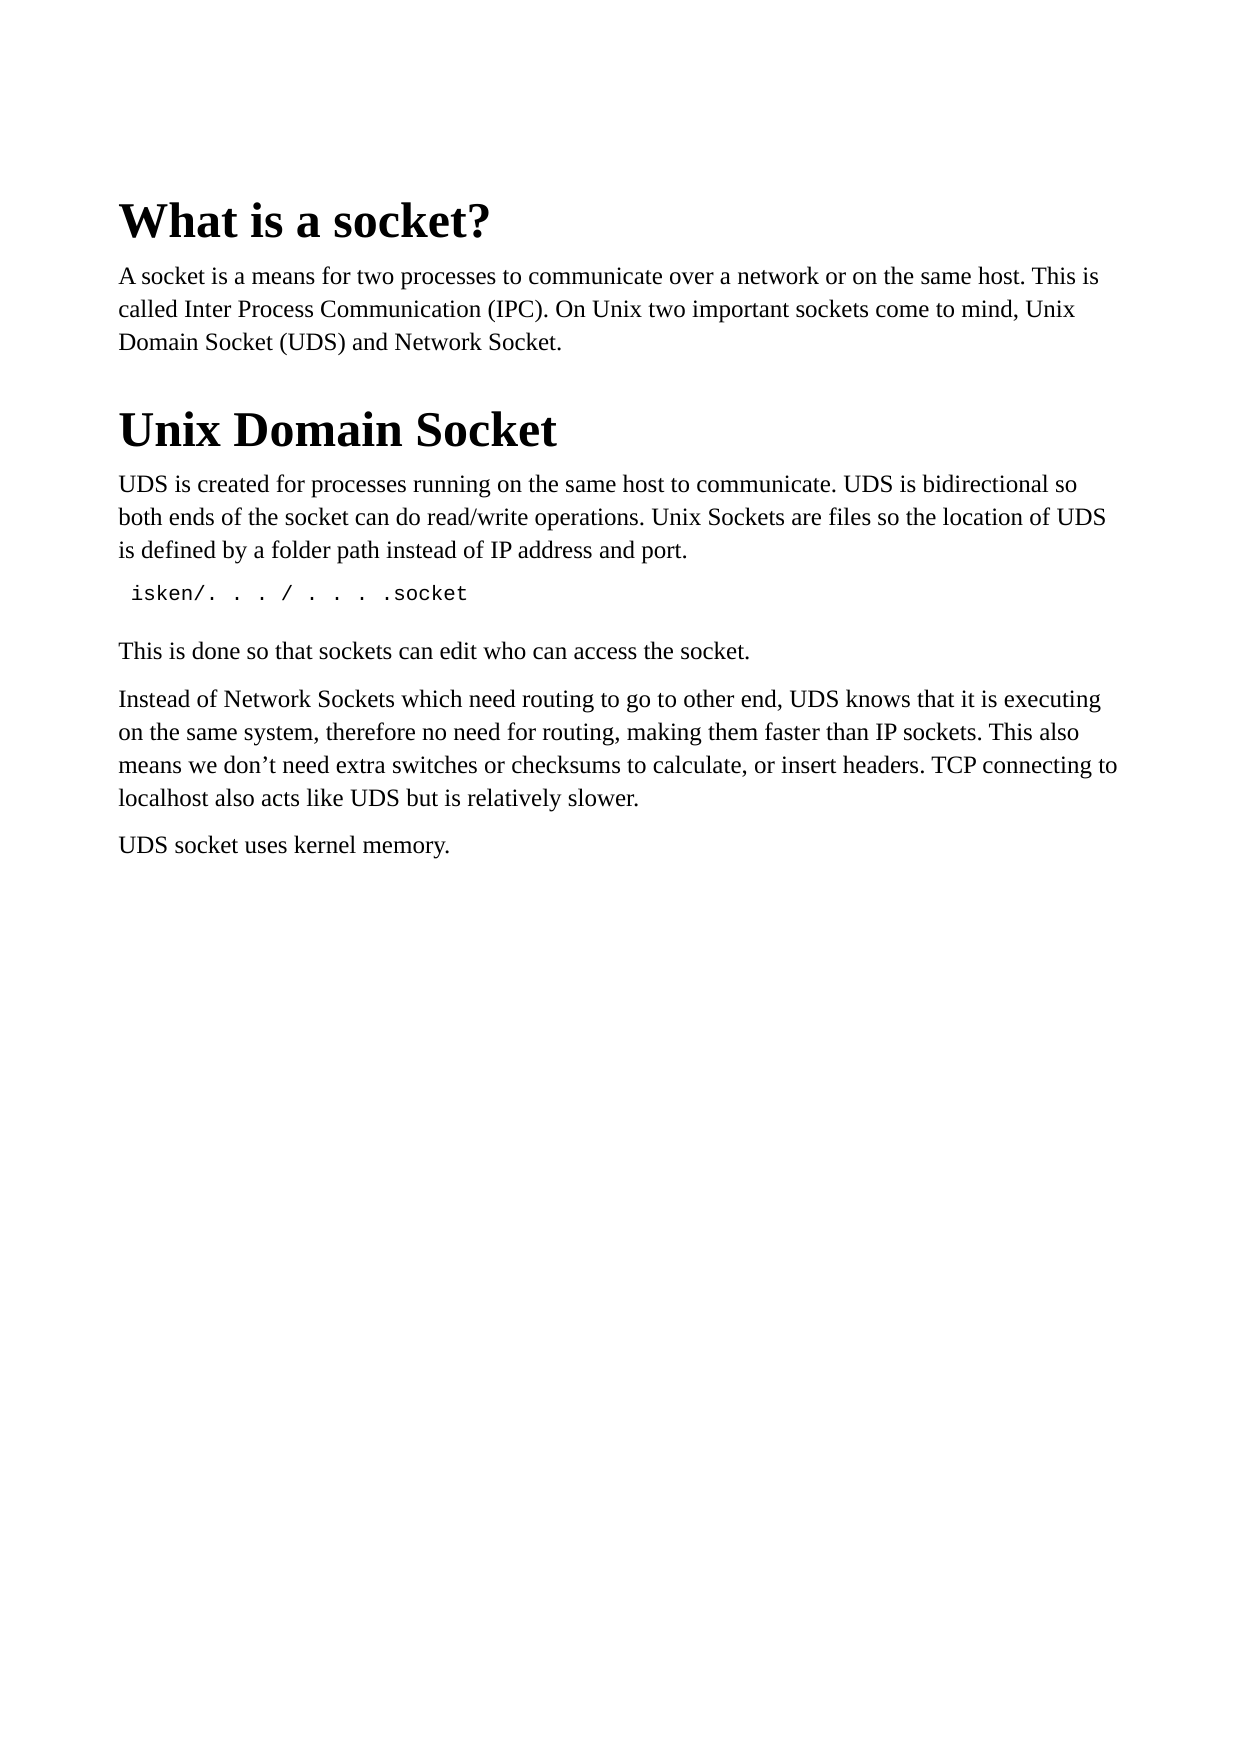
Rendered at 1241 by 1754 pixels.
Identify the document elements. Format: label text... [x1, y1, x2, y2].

text isken/. . . / . . . .socket [118, 583, 1122, 607]
text A socket is a means for two processes to communicate over a network or on the same host. This is called Inter Process Communication (IPC). On Unix two important sockets come to mind, Unix Domain Socket (UDS) and Network Socket. [118, 261, 1122, 356]
text UDS is created for processes running on the same host to communicate. UDS is bidirectional so both ends of the socket can do read/write operations. Unix Sockets are files so the location of UDS is defined by a folder path instead of IP address and port. [118, 469, 1122, 564]
text UDS socket uses kernel memory. [118, 830, 1122, 859]
subtitle Unix Domain Socket [118, 399, 1122, 457]
text This is done so that sockets can edit who can access the socket. [118, 636, 1122, 665]
text Instead of Network Sockets which need routing to go to other end, UDS knows that it is executing on the same system, therefore no need for routing, making them faster than IP sockets. This also means we don’t need extra switches or checksums to calculate, or insert headers. TCP connecting to localhost also acts like UDS but is relatively slower. [118, 684, 1122, 812]
subtitle What is a socket? [118, 191, 1122, 248]
